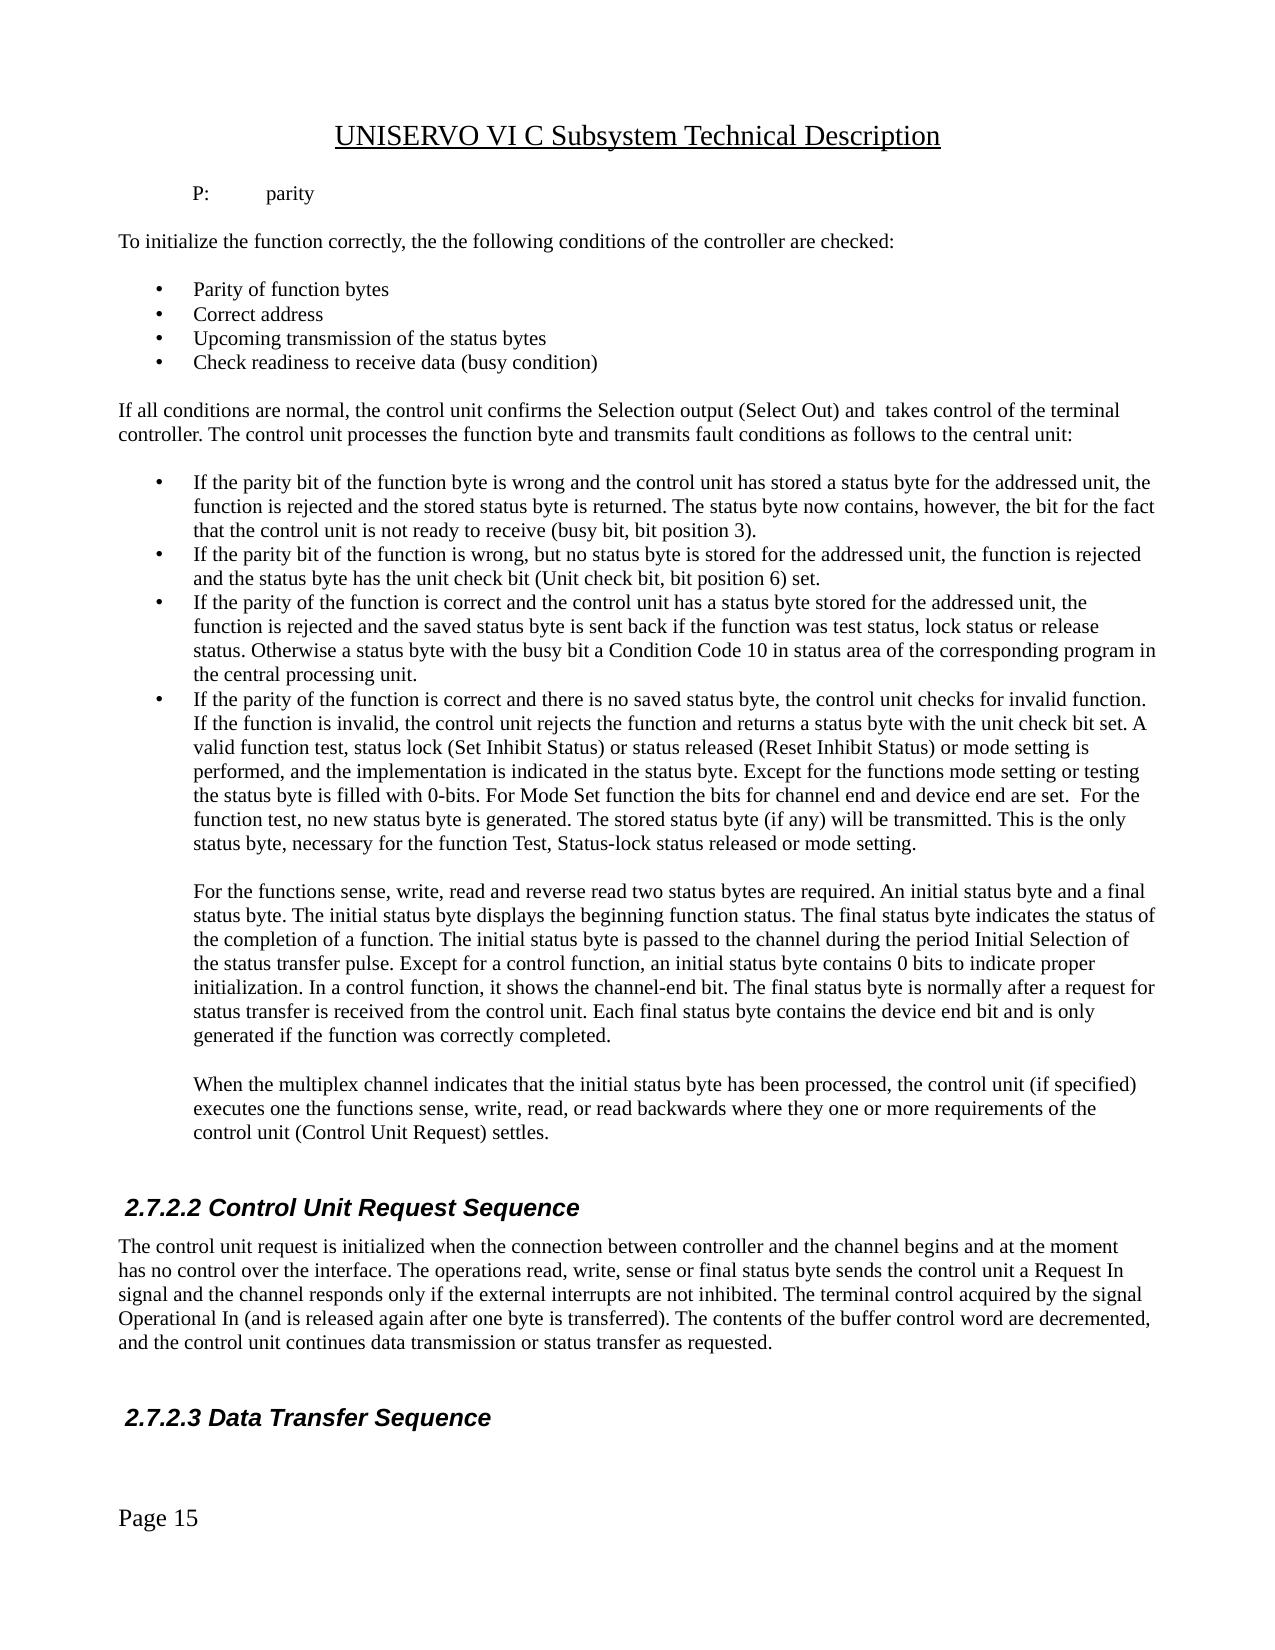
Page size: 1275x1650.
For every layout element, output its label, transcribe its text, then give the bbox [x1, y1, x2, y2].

list Upcoming transmission of the status bytes [156, 326, 1157, 349]
subtitle Data Transfer Sequence [118, 1403, 1157, 1432]
list If the parity of the function is correct and there is no saved status byte, the control unit checks for invalid function. If the function is invalid, the control unit rejects the function and returns a status byte with the unit check bit set. A valid function test, status lock (Set Inhibit Status) or status released (Reset Inhibit Status) or mode setting is performed, and the implementation is indicated in the status byte. Except for the functions mode setting or testing the status byte is filled with 0-bits. For Mode Set function the bits for channel end and device end are set. For the function test, no new status byte is generated. The stored status byte (if any) will be transmitted. This is the only status byte, necessary for the function Test, Status-lock status released or mode setting. For the functions sense, write, read and reverse read two status bytes are required. An initial status byte and a final status byte. The initial status byte displays the beginning function status. The final status byte indicates the status of the completion of a function. The initial status byte is passed to the channel during the period Initial Selection of the status transfer pulse. Except for a control function, an initial status byte contains 0 bits to indicate proper initialization. In a control function, it shows the channel-end bit. The final status byte is normally after a request for status transfer is received from the control unit. Each final status byte contains the device end bit and is only generated if the function was correctly completed. When the multiplex channel indicates that the initial status byte has been processed, the control unit (if specified) executes one the functions sense, write, read, or read backwards where they one or more requirements of the control unit (Control Unit Request) settles. [156, 686, 1157, 1144]
list If the parity bit of the function byte is wrong and the control unit has stored a status byte for the addressed unit, the function is rejected and the stored status byte is returned. The status byte now contains, however, the bit for the fact that the control unit is not ready to receive (busy bit, bit position 3). [156, 470, 1157, 542]
list If the parity of the function is correct and the control unit has a status byte stored for the addressed unit, the function is rejected and the saved status byte is sent back if the function was test status, lock status or release status. Otherwise a status byte with the busy bit a Condition Code 10 in status area of the corresponding program in the central processing unit. [156, 590, 1157, 686]
text The control unit request is initialized when the connection between controller and the channel begins and at the moment [118, 1234, 1157, 1258]
list If the parity bit of the function is wrong, but no status byte is stored for the addressed unit, the function is rejected and the status byte has the unit check bit (Unit check bit, bit position 6) set. [156, 542, 1157, 590]
text P: parity [118, 181, 1157, 205]
list Check readiness to receive data (busy condition) [156, 349, 1157, 374]
list Correct address [156, 301, 1157, 326]
text To initialize the function correctly, the the following conditions of the controller are checked: [118, 229, 1157, 253]
text If all conditions are normal, the control unit confirms the Selection output (Select Out) and takes control of the terminal controller. The control unit processes the function byte and transmits fault conditions as follows to the central unit: [118, 398, 1157, 446]
list Parity of function bytes [156, 277, 1157, 301]
text has no control over the interface. The operations read, write, sense or final status byte sends the control unit a Request In signal and the channel responds only if the external interrupts are not inhibited. The terminal control acquired by the signal Operational In (and is released again after one byte is transferred). The contents of the buffer control word are decremented, and the control unit continues data transmission or status transfer as requested. [118, 1258, 1157, 1354]
subtitle Control Unit Request Sequence [118, 1193, 1157, 1221]
